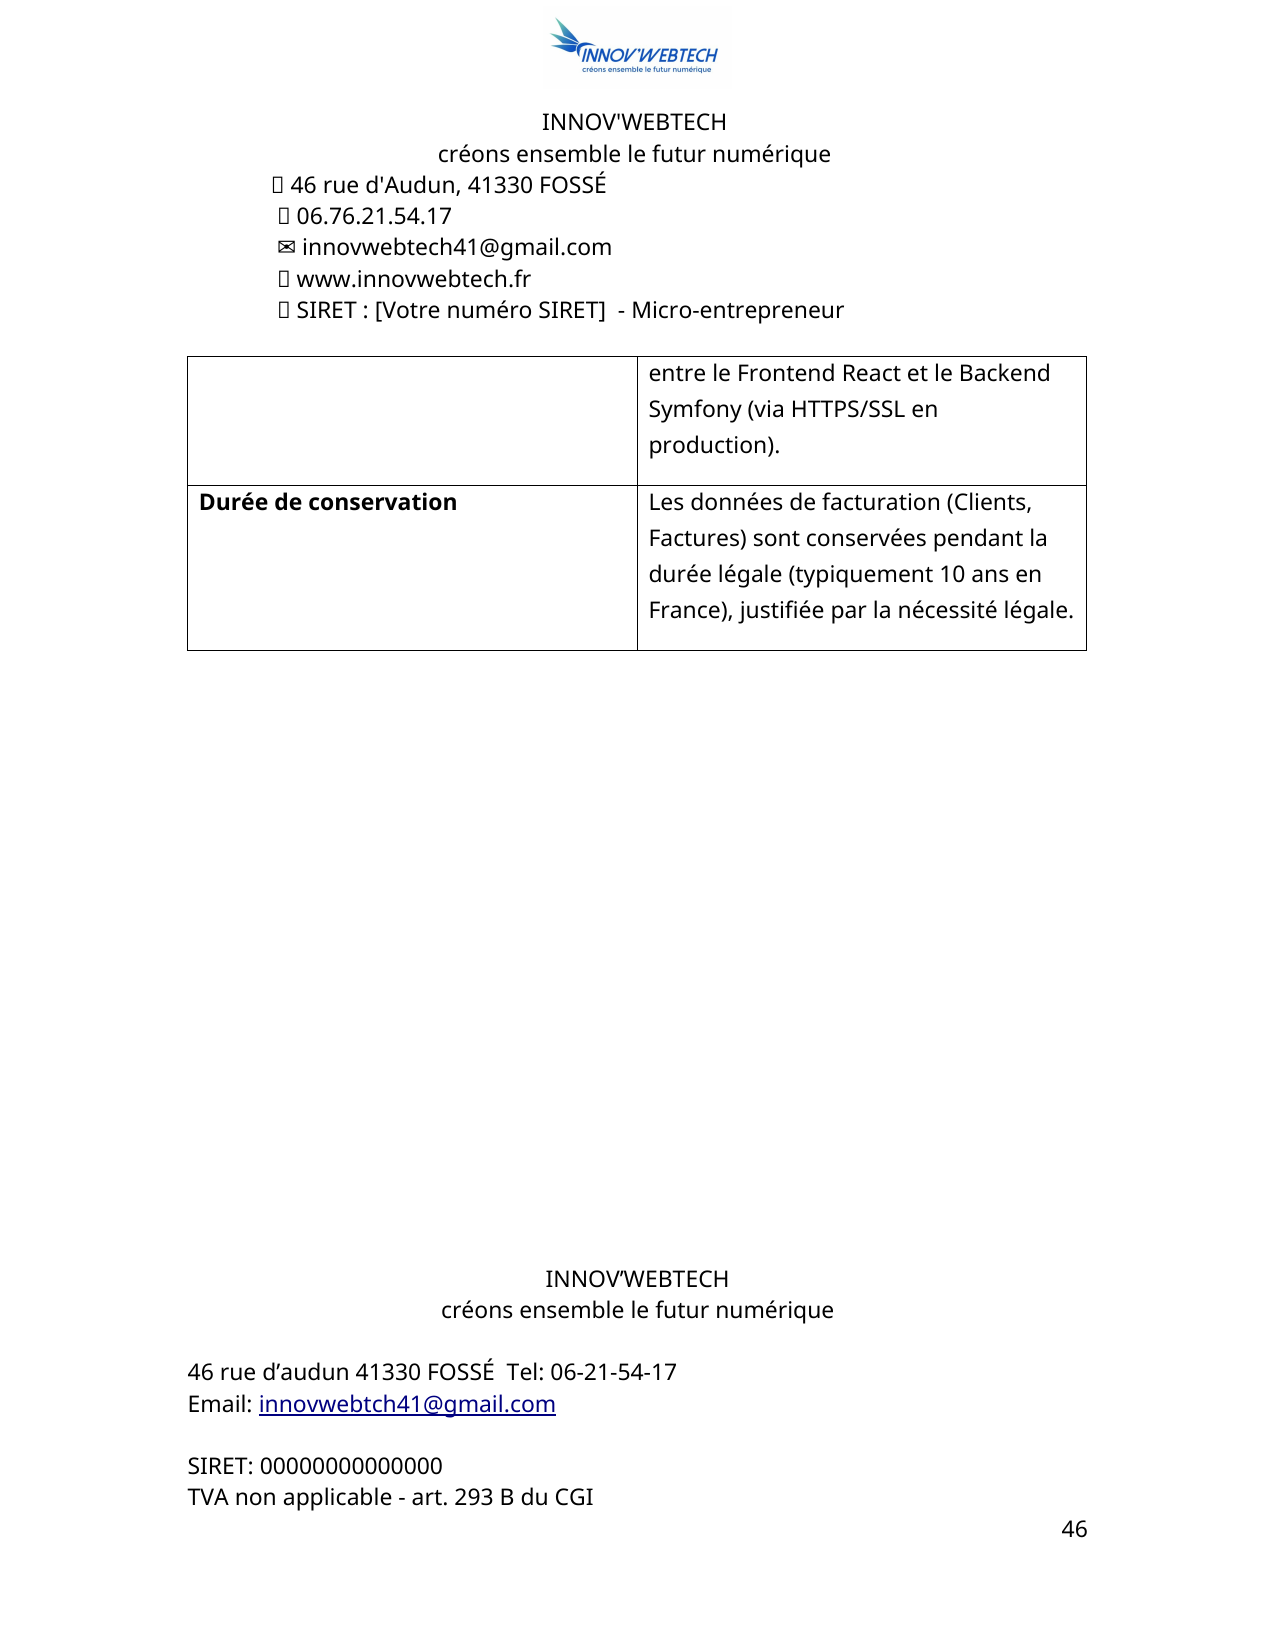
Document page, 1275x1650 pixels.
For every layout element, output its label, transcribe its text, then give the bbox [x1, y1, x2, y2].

table_cell entre le Frontend React et le Backend Symfony (via HTTPS/SSL en production). [638, 357, 1086, 485]
table_cell [188, 357, 637, 485]
table_cell Les données de facturation (Clients, Factures) sont conservées pendant la durée légale (typiquement 10 ans en France), justifiée par la nécessité légale. [638, 486, 1086, 650]
table_cell Durée de conservation [188, 486, 637, 650]
